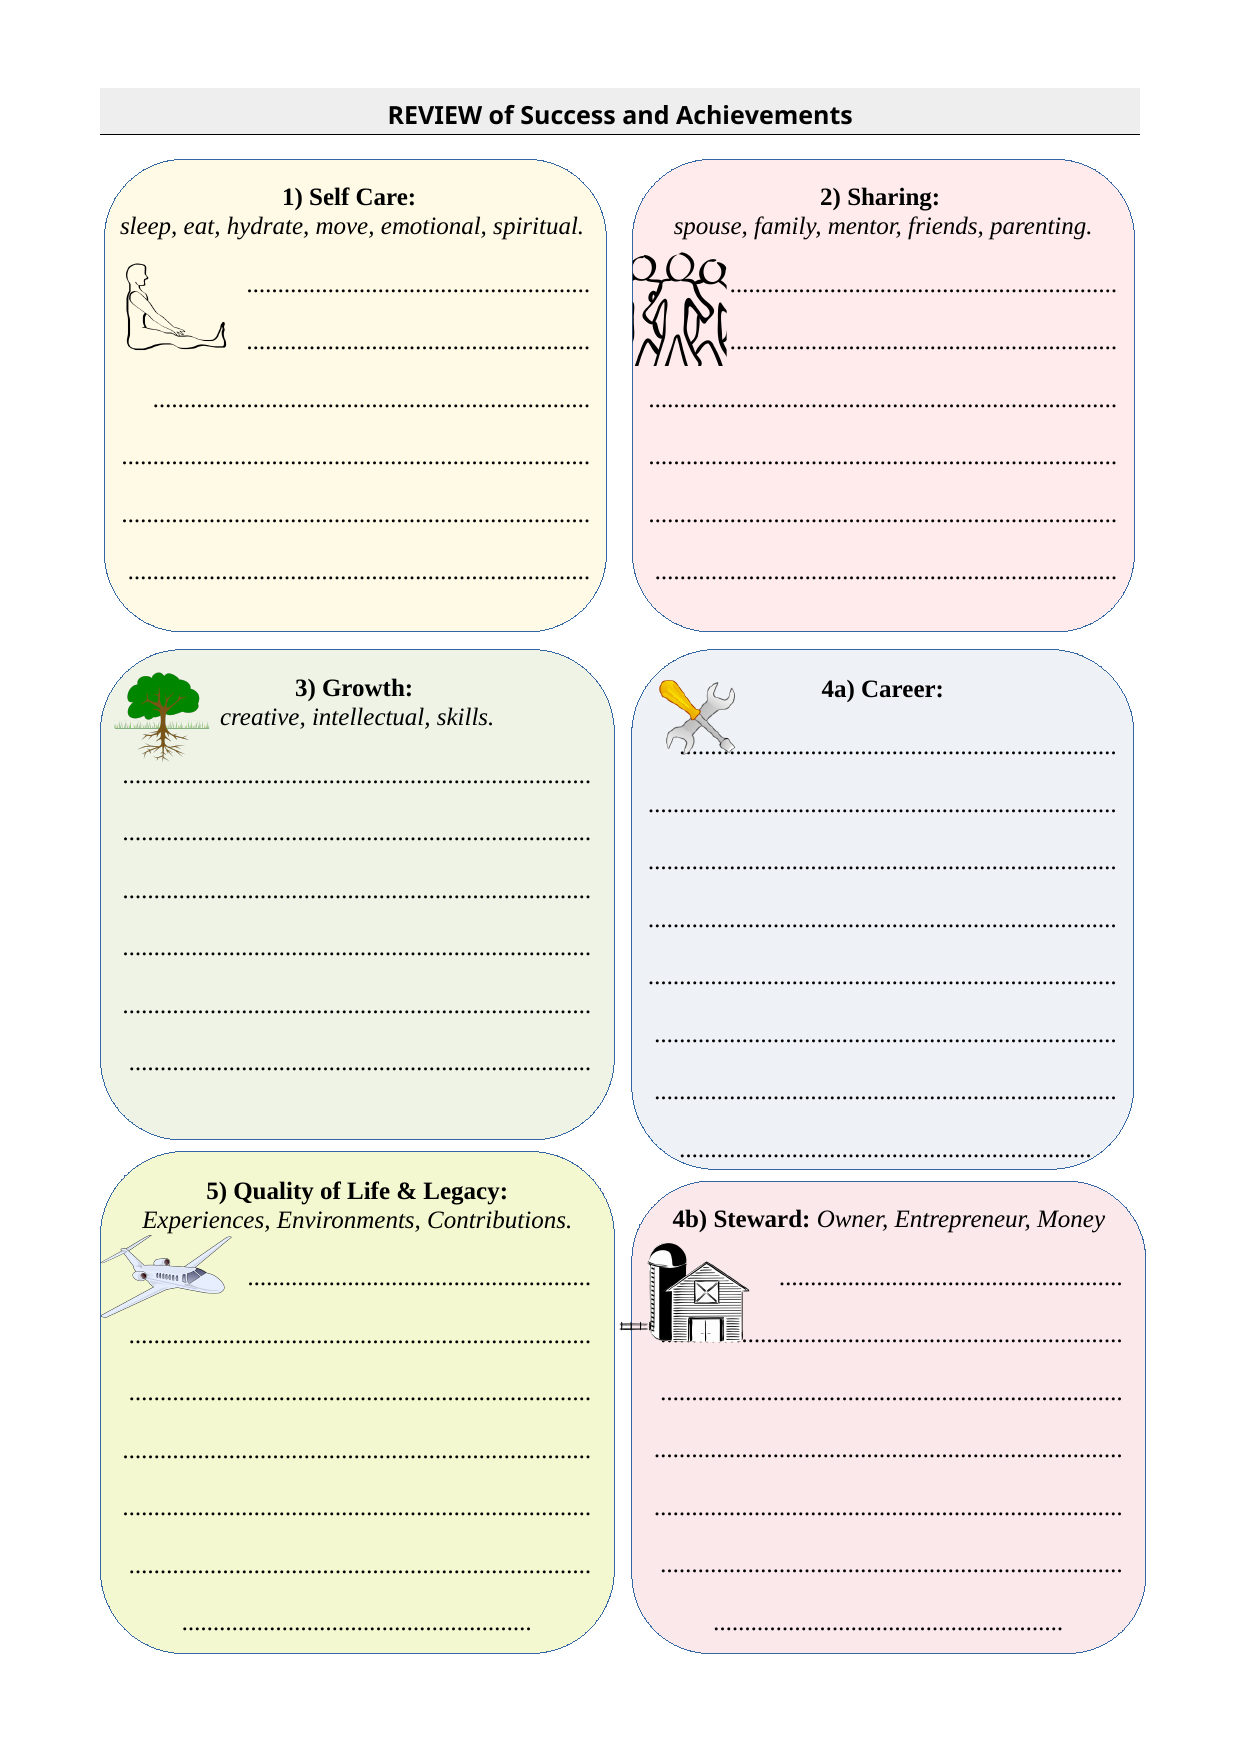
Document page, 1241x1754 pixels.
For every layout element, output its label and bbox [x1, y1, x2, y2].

picture [632, 232, 727, 366]
picture [110, 668, 222, 772]
picture [88, 255, 246, 366]
picture [656, 675, 747, 766]
picture [94, 1226, 238, 1328]
picture [619, 1243, 750, 1342]
